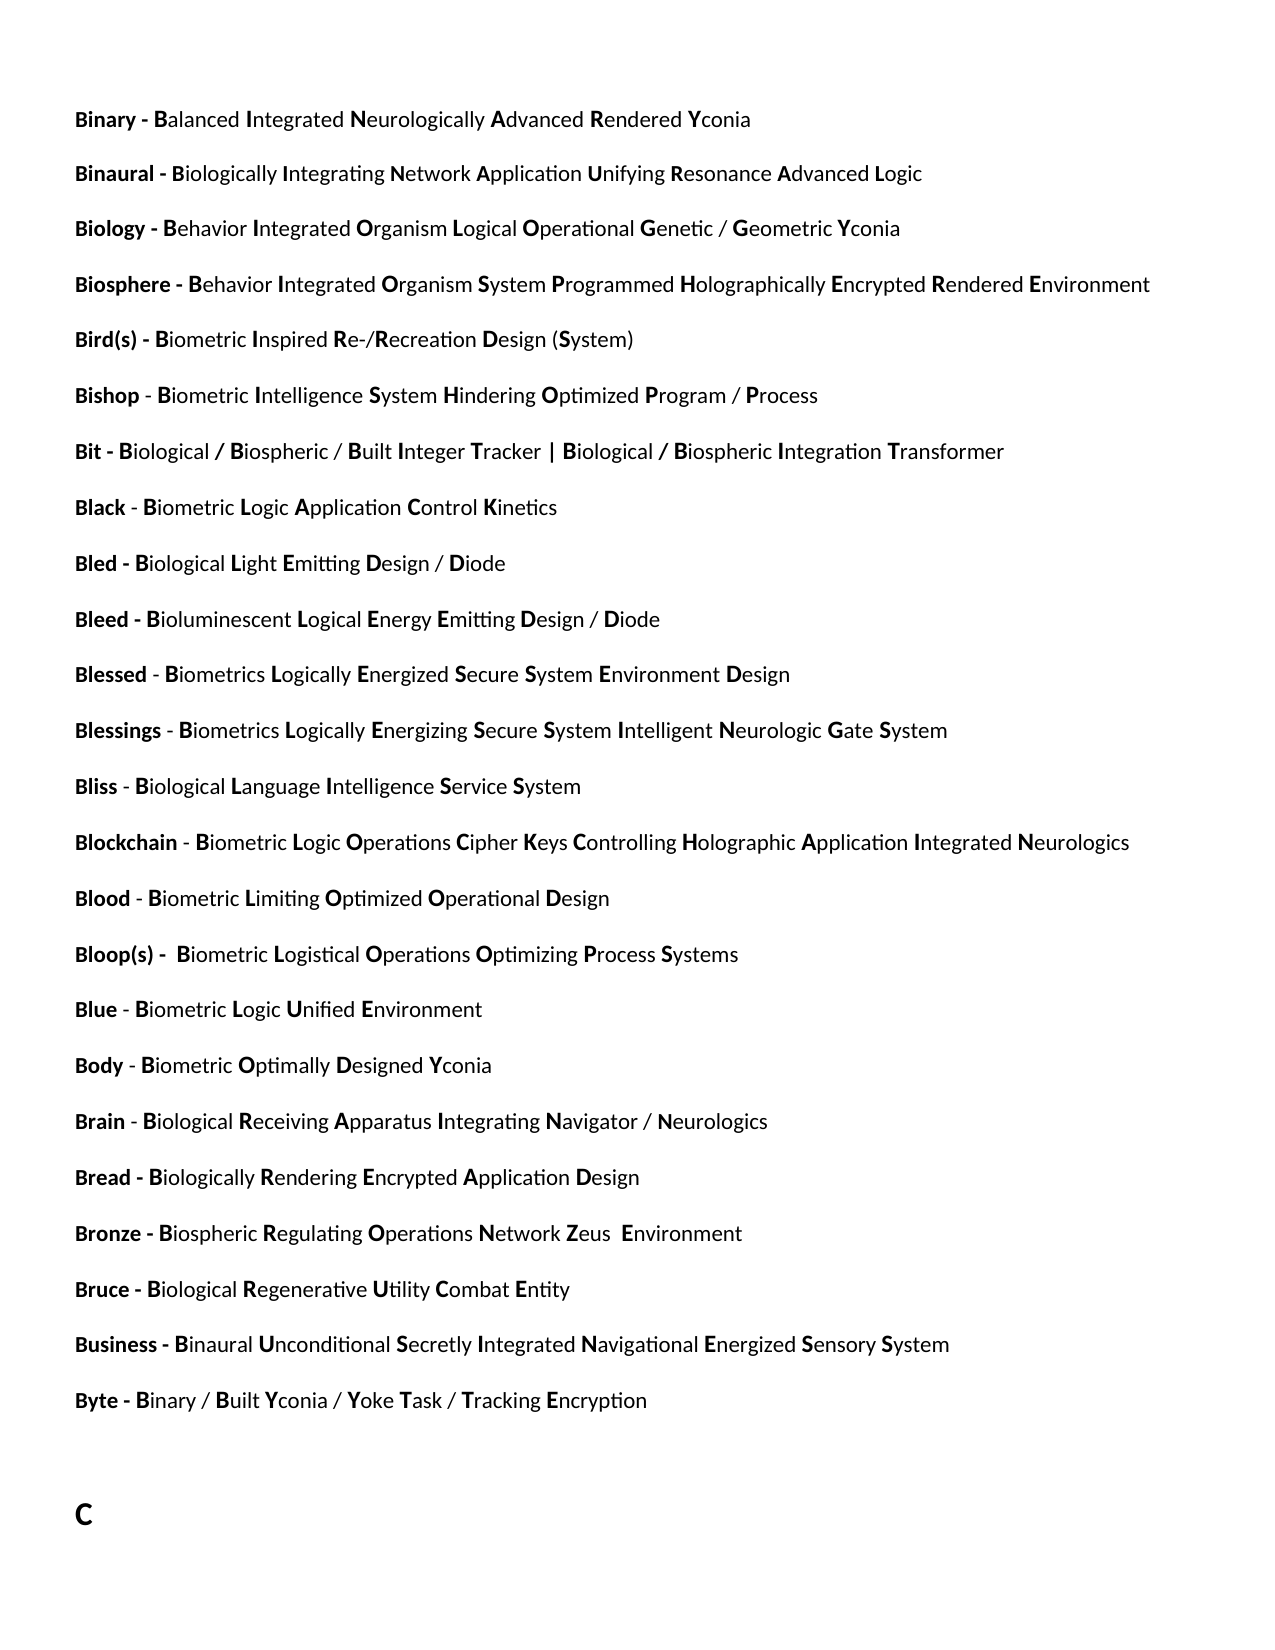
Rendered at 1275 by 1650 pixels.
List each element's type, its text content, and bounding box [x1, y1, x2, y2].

text Blue - Biometric Logic Unified Environment [75, 993, 1200, 1024]
text Bliss - Biological Language Intelligence Service System [75, 770, 1200, 801]
text Business - Binaural Unconditional Secretly Integrated Navigational Energized Sensory System [75, 1328, 1200, 1359]
text Body - Biometric Optimally Designed Yconia [75, 1049, 1200, 1080]
text Black - Biometric Logic Application Control Kinetics [75, 491, 1200, 522]
text Biology - Behavior Integrated Organism Logical Operational Genetic / Geometric Yconia [75, 212, 1200, 242]
text Brain - Biological Receiving Apparatus Integrating Navigator / Neurologics [75, 1105, 1200, 1136]
text Binary - Balanced Integrated Neurologically Advanced Rendered Yconia [75, 103, 1200, 133]
text Blockchain - Biometric Logic Operations Cipher Keys Controlling Holographic Application Integrated Neurologics [75, 826, 1200, 857]
text Bread - Biologically Rendering Encrypted Application Design [75, 1161, 1200, 1192]
text Blood - Biometric Limiting Optimized Operational Design [75, 882, 1200, 912]
text Bloop(s) - Biometric Logistical Operations Optimizing Process Systems [75, 938, 1200, 968]
text Bronze - Biospheric Regulating Operations Network Zeus Environment [75, 1217, 1200, 1247]
text Bit - Biological / Biospheric / Built Integer Tracker | Biological / Biospheric Integration Transformer [75, 435, 1200, 466]
text C [75, 1493, 1200, 1534]
text Bleed - Bioluminescent Logical Energy Emitting Design / Diode [75, 603, 1200, 633]
text Binaural - Biologically Integrating Network Application Unifying Resonance Advanced Logic [75, 159, 1200, 187]
text Byte - Binary / Built Yconia / Yoke Task / Tracking Encryption [75, 1384, 1200, 1415]
text Blessed - Biometrics Logically Energized Secure System Environment Design [75, 658, 1200, 689]
text Bird(s) - Biometric Inspired Re-/Recreation Design (System) [75, 323, 1200, 354]
text Bled - Biological Light Emitting Design / Diode [75, 547, 1200, 577]
text Blessings - Biometrics Logically Energizing Secure System Intelligent Neurologic Gate System [75, 714, 1200, 745]
text Bruce - Biological Regenerative Utility Combat Entity [75, 1273, 1200, 1303]
text Biosphere - Behavior Integrated Organism System Programmed Holographically Encrypted Rendered Environment [75, 268, 1200, 298]
text Bishop - Biometric Intelligence System Hindering Optimized Program / Process [75, 379, 1200, 410]
